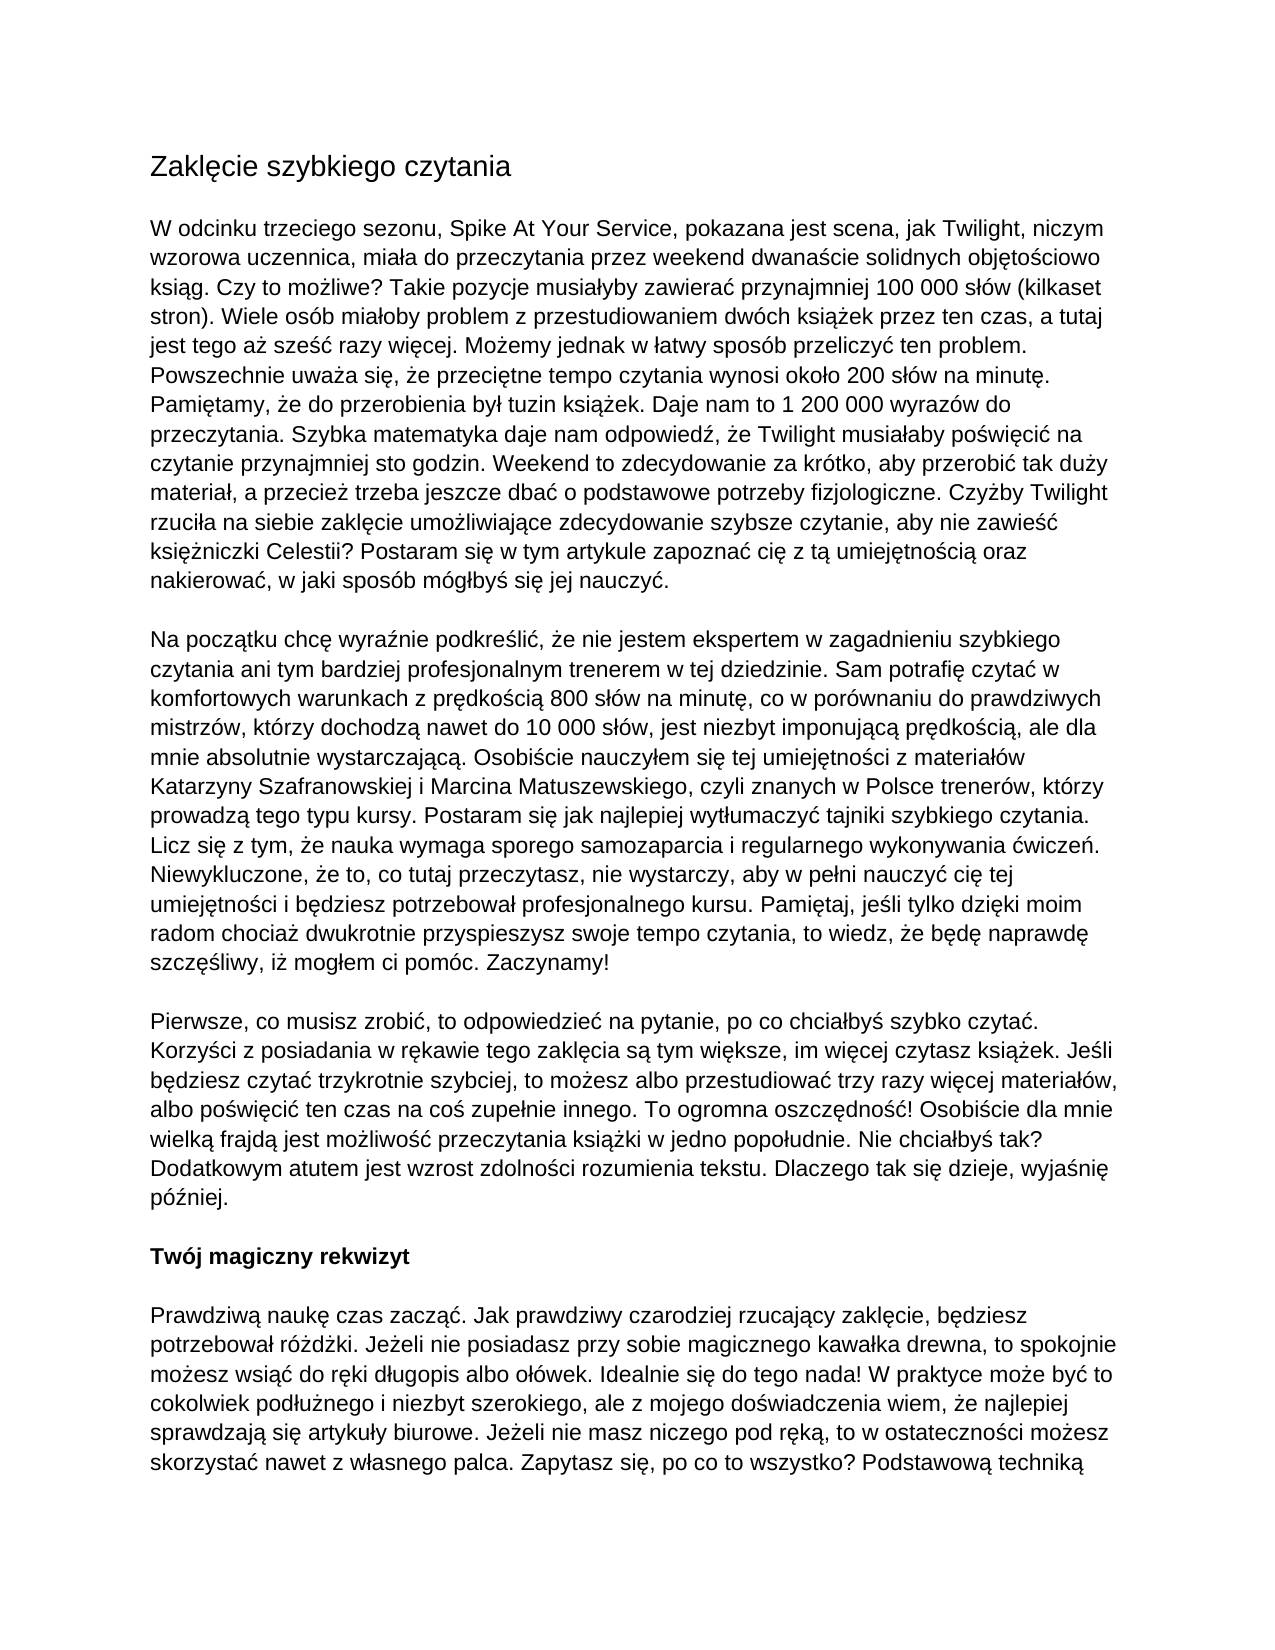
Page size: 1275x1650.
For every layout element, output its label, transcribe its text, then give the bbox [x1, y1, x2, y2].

text Zaklęcie szybkiego czytania W odcinku trzeciego sezonu, Spike At Your Service, pokazana jest scena, jak Twilight, niczym wzorowa uczennica, miała do przeczytania przez weekend dwanaście solidnych objętościowo ksiąg. Czy to możliwe? Takie pozycje musiałyby zawierać przynajmniej 100 000 słów (kilkaset stron). Wiele osób miałoby problem z przestudiowaniem dwóch książek przez ten czas, a tutaj jest tego aż sześć razy więcej. Możemy jednak w łatwy sposób przeliczyć ten problem. Powszechnie uważa się, że przeciętne tempo czytania wynosi około 200 słów na minutę. Pamiętamy, że do przerobienia był tuzin książek. Daje nam to 1 200 000 wyrazów do przeczytania. Szybka matematyka daje nam odpowiedź, że Twilight musiałaby poświęcić na czytanie przynajmniej sto godzin. Weekend to zdecydowanie za krótko, aby przerobić tak duży materiał, a przecież trzeba jeszcze dbać o podstawowe potrzeby fizjologiczne. Czyżby Twilight rzuciła na siebie zaklęcie umożliwiające zdecydowanie szybsze czytanie, aby nie zawieść księżniczki Celestii? Postaram się w tym artykule zapoznać cię z tą umiejętnością oraz nakierować, w jaki sposób mógłbyś się jej nauczyć. [150, 150, 1125, 594]
text Twój magiczny rekwizyt [150, 1244, 1125, 1269]
text Prawdziwą naukę czas zacząć. Jak prawdziwy czarodziej rzucający zaklęcie, będziesz potrzebował różdżki. Jeżeli nie posiadasz przy sobie magicznego kawałka drewna, to spokojnie możesz wsiąć do ręki długopis albo ołówek. Idealnie się do tego nada! W praktyce może być to cokolwiek podłużnego i niezbyt szerokiego, ale z mojego doświadczenia wiem, że najlepiej sprawdzają się artykuły biurowe. Jeżeli nie masz niczego pod ręką, to w ostateczności możesz skorzystać nawet z własnego palca. Zapytasz się, po co to wszystko? Podstawową techniką [150, 1303, 1125, 1475]
text Pierwsze, co musisz zrobić, to odpowiedzieć na pytanie, po co chciałbyś szybko czytać. Korzyści z posiadania w rękawie tego zaklęcia są tym większe, im więcej czytasz książek. Jeśli będziesz czytać trzykrotnie szybciej, to możesz albo przestudiować trzy razy więcej materiałów, albo poświęcić ten czas na coś zupełnie innego. To ogromna oszczędność! Osobiście dla mnie wielką frajdą jest możliwość przeczytania książki w jedno popołudnie. Nie chciałbyś tak? Dodatkowym atutem jest wzrost zdolności rozumienia tekstu. Dlaczego tak się dzieje, wyjaśnię później. [150, 1009, 1125, 1211]
text Na początku chcę wyraźnie podkreślić, że nie jestem ekspertem w zagadnieniu szybkiego czytania ani tym bardziej profesjonalnym trenerem w tej dziedzinie. Sam potrafię czytać w komfortowych warunkach z prędkością 800 słów na minutę, co w porównaniu do prawdziwych mistrzów, którzy dochodzą nawet do 10 000 słów, jest niezbyt imponującą prędkością, ale dla mnie absolutnie wystarczającą. Osobiście nauczyłem się tej umiejętności z materiałów Katarzyny Szafranowskiej i Marcina Matuszewskiego, czyli znanych w Polsce trenerów, którzy prowadzą tego typu kursy. Postaram się jak najlepiej wytłumaczyć tajniki szybkiego czytania. Licz się z tym, że nauka wymaga sporego samozaparcia i regularnego wykonywania ćwiczeń. Niewykluczone, że to, co tutaj przeczytasz, nie wystarczy, aby w pełni nauczyć cię tej umiejętności i będziesz potrzebował profesjonalnego kursu. Pamiętaj, jeśli tylko dzięki moim radom chociaż dwukrotnie przyspieszysz swoje tempo czytania, to wiedz, że będę naprawdę szczęśliwy, iż mogłem ci pomóc. Zaczynamy! [150, 627, 1125, 976]
